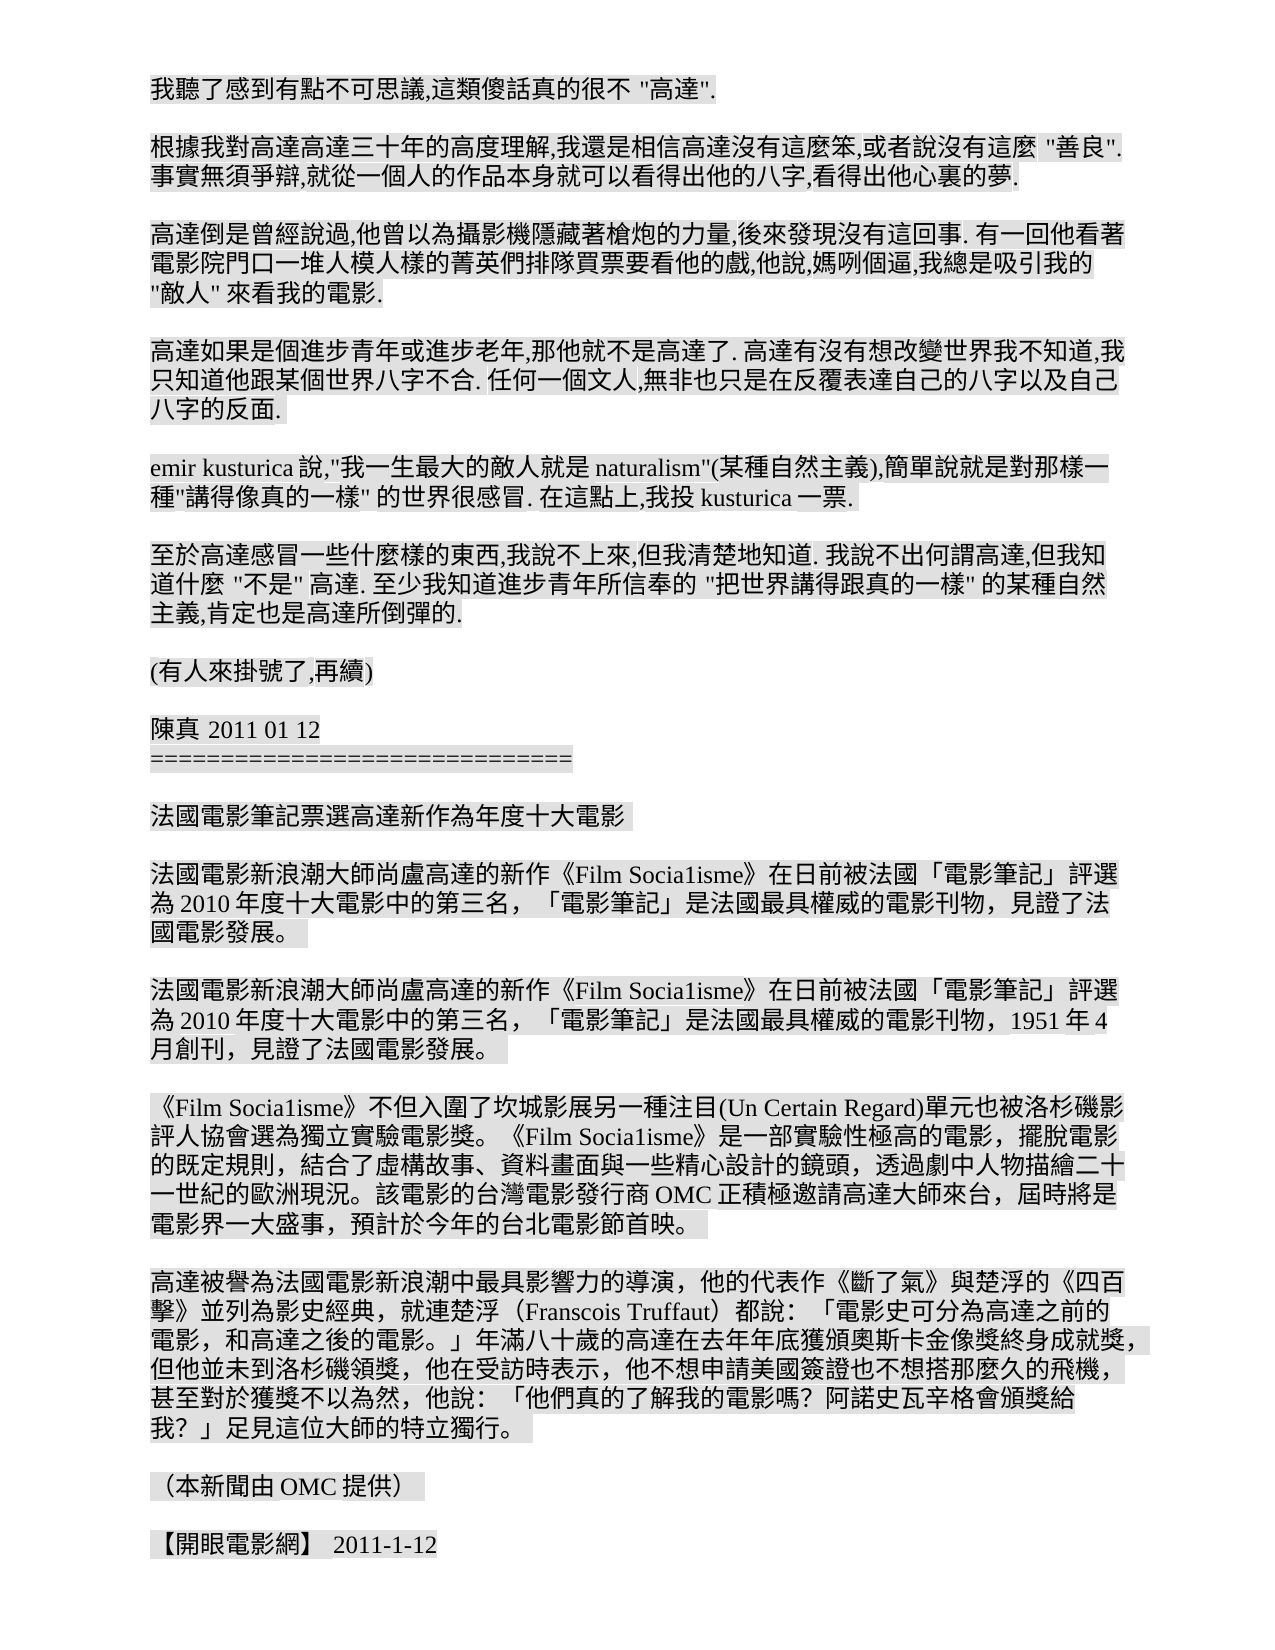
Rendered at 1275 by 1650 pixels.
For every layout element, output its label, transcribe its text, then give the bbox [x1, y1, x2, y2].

text 偶像快來了? 但我很懷疑高達會願意來台灣做秀. 高達跟楚浮曾是好友,八字卻不合. 至於如何個"不合" 法,一言難盡. 前陣子有部紀錄片,企圖回答這問題.片子本身拍得還不錯,把高達 "抹黑" 得很成功,對之充滿刻板印象與偏見,把高達理解成一個進步少年青年中年以迄於今仍是個進步老年,把藝術當成一種反抗社會現實的工具或手段. 而楚浮則成為一個為藝術而藝術的 "純" 藝術家. 但我不認為高達智商有這麼低,雖然當我看到他在四五十年前即1968年(?)和楚浮聯手干擾坎城影展迫使當年影展中斷舉辦(?)時,看到他高喊著一些傻話(例如說坦克車都已經開到哪裡了,學生都已經在為革命流血了,而你們卻還在這裡悠哉悠哉地講運鏡講攝影講美學),讓我聽了感到有點不可思議,這類傻話真的很不 "高達". 根據我對高達高達三十年的高度理解,我還是相信高達沒有這麼笨,或者說沒有這麼 "善良". 事實無須爭辯,就從一個人的作品本身就可以看得出他的八字,看得出他心裏的夢. 高達倒是曾經說過,他曾以為攝影機隱藏著槍炮的力量,後來發現沒有這回事. 有一回他看著電影院門口一堆人模人樣的菁英們排隊買票要看他的戲,他說,媽咧個逼,我總是吸引我的 "敵人" 來看我的電影. 高達如果是個進步青年或進步老年,那他就不是高達了. 高達有沒有想改變世界我不知道,我只知道他跟某個世界八字不合. 任何一個文人,無非也只是在反覆表達自己的八字以及自己八字的反面. emir kusturica說,"我一生最大的敵人就是naturalism"(某種自然主義),簡單說就是對那樣一種"講得像真的一樣" 的世界很感冒. 在這點上,我投kusturica一票. 至於高達感冒一些什麼樣的東西,我說不上來,但我清楚地知道. 我說不出何謂高達,但我知道什麼 "不是" 高達. 至少我知道進步青年所信奉的 "把世界講得跟真的一樣" 的某種自然主義,肯定也是高達所倒彈的. (有人來掛號了,再續) 陳真 2011 01 12 ============================== 法國電影筆記票選高達新作為年度十大電影 法國電影新浪潮大師尚盧高達的新作《Film Socia1isme》在日前被法國「電影筆記」評選為2010年度十大電影中的第三名，「電影筆記」是法國最具權威的電影刊物，見證了法國電影發展。 法國電影新浪潮大師尚盧高達的新作《Film Socia1isme》在日前被法國「電影筆記」評選為2010年度十大電影中的第三名，「電影筆記」是法國最具權威的電影刊物，1951年4月創刊，見證了法國電影發展。 《Film Socia1isme》不但入圍了坎城影展另一種注目(Un Certain Regard)單元也被洛杉磯影評人協會選為獨立實驗電影獎。《Film Socia1isme》是一部實驗性極高的電影，擺脫電影的既定規則，結合了虛構故事、資料畫面與一些精心設計的鏡頭，透過劇中人物描繪二十一世紀的歐洲現況。該電影的台灣電影發行商OMC正積極邀請高達大師來台，屆時將是電影界一大盛事，預計於今年的台北電影節首映。 高達被譽為法國電影新浪潮中最具影響力的導演，他的代表作《斷了氣》與楚浮的《四百擊》並列為影史經典，就連楚浮（Franscois Truffaut）都說：「電影史可分為高達之前的電影，和高達之後的電影。」年滿八十歲的高達在去年年底獲頒奧斯卡金像獎終身成就獎，但他並未到洛杉磯領獎，他在受訪時表示，他不想申請美國簽證也不想搭那麼久的飛機，甚至對於獲獎不以為然，他說：「他們真的了解我的電影嗎？阿諾史瓦辛格會頒獎給我？」足見這位大師的特立獨行。 （本新聞由OMC提供） 【開眼電影網】 2011-1-12 [150, 75, 1125, 1559]
